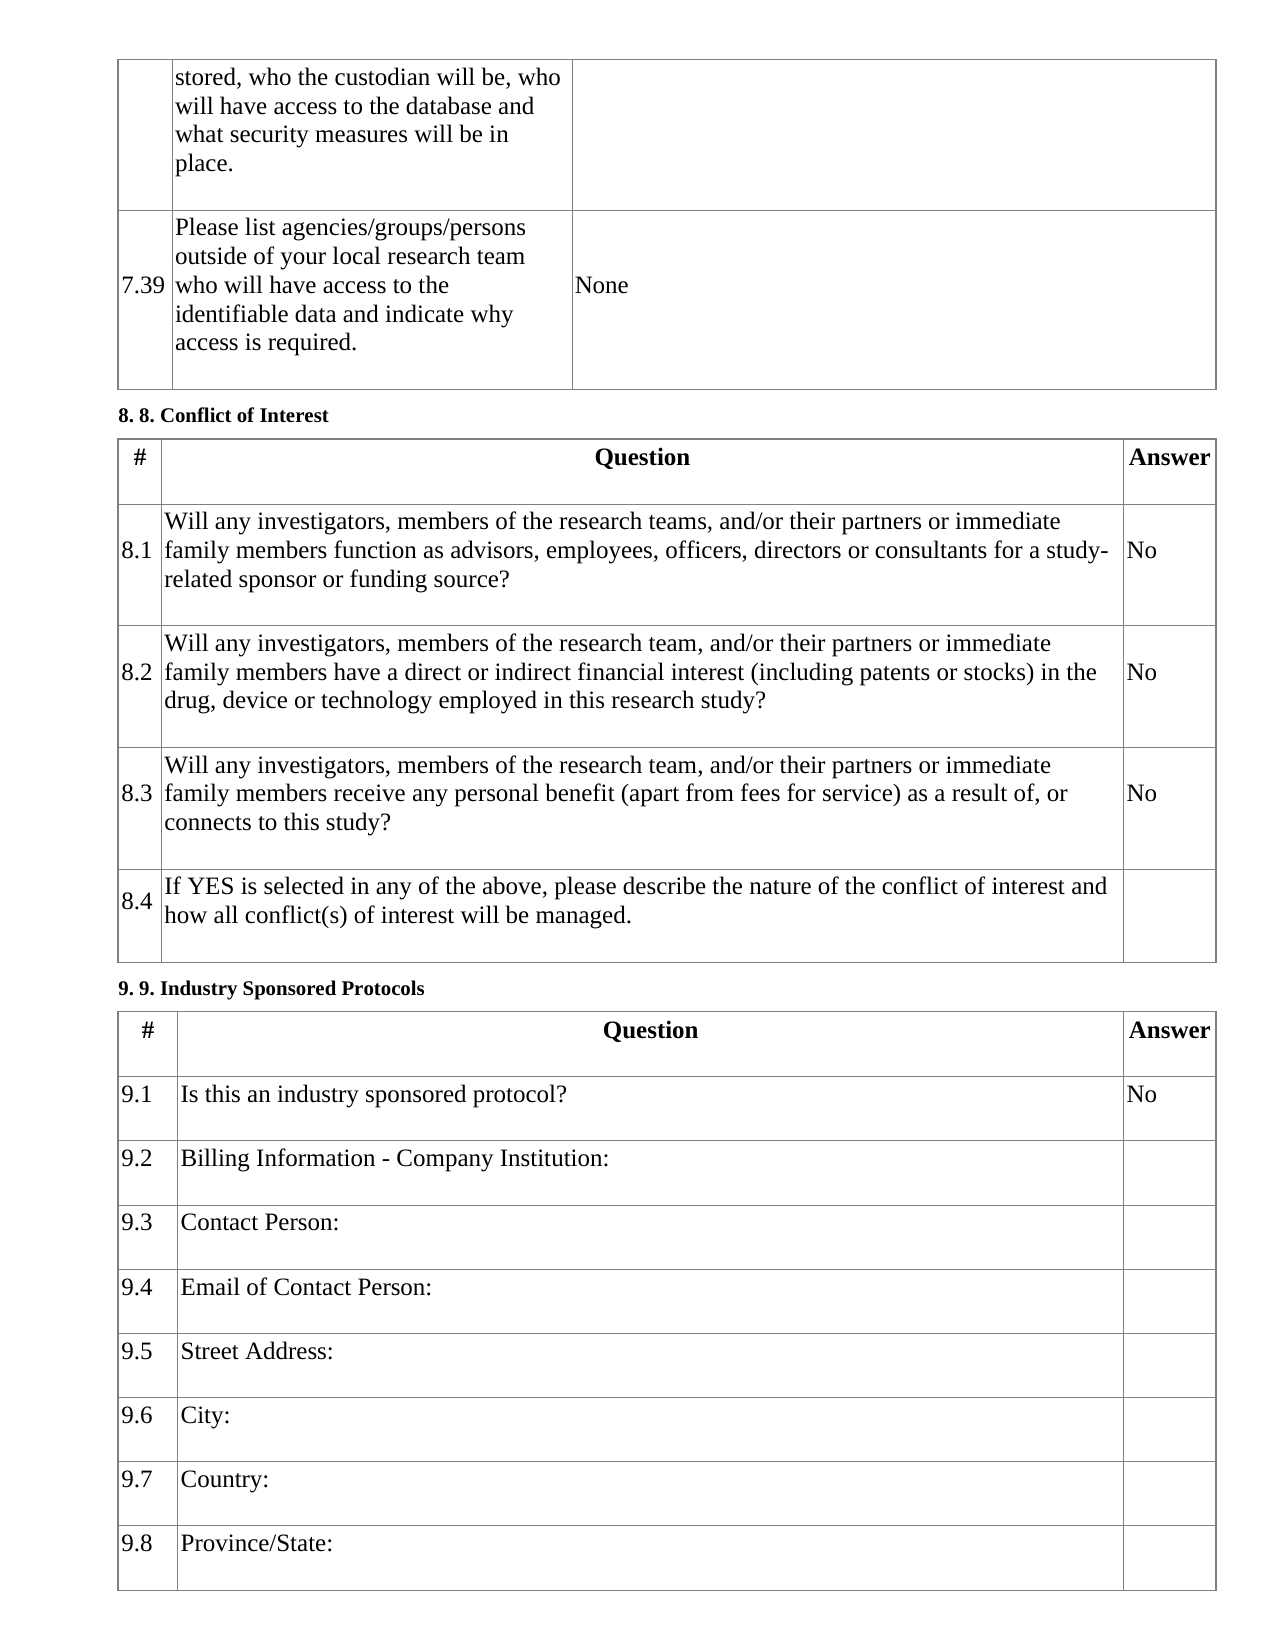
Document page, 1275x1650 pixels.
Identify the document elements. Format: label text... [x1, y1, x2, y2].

table_cell Will any investigators, members of the research team, and/or their partners or immediate family members have a direct or indirect financial interest (including patents or stocks) in the drug, device or technology employed in this research study? [162, 626, 1123, 747]
subtitle 9. 9. Industry Sponsored Protocols [118, 975, 1216, 999]
table_cell Contact Person: [178, 1206, 1123, 1269]
table_cell No [1124, 505, 1215, 625]
table_cell 9.2 [119, 1141, 177, 1204]
table_cell [1124, 870, 1215, 961]
table_cell 7.39 [119, 211, 172, 389]
table_cell Email of Contact Person: [178, 1270, 1123, 1333]
table_cell 8.3 [119, 748, 161, 868]
table_cell If YES is selected in any of the above, please describe the nature of the conflict of interest and how all conflict(s) of interest will be managed. [162, 870, 1123, 961]
table_cell 8.2 [119, 626, 161, 747]
table_cell [1124, 1398, 1215, 1461]
table_cell [1124, 1334, 1215, 1397]
table_cell Country: [178, 1462, 1123, 1525]
table_cell No [1124, 1077, 1215, 1140]
table_header Question [178, 1012, 1123, 1076]
table_header Answer [1124, 1012, 1215, 1076]
table_cell Province/State: [178, 1526, 1123, 1589]
table_cell Is this an industry sponsored protocol? [178, 1077, 1123, 1140]
table_cell stored, who the custodian will be, who will have access to the database and what security measures will be in place. [173, 60, 572, 209]
table_cell City: [178, 1398, 1123, 1461]
table_cell [1124, 1270, 1215, 1333]
table_cell No [1124, 626, 1215, 747]
subtitle 8. 8. Conflict of Interest [118, 403, 1216, 427]
table_header Question [162, 440, 1123, 503]
table_cell [573, 60, 1215, 209]
table_cell 9.7 [119, 1462, 177, 1525]
table_cell [119, 60, 172, 209]
table_cell 9.1 [119, 1077, 177, 1140]
table_cell 9.4 [119, 1270, 177, 1333]
table_cell Will any investigators, members of the research team, and/or their partners or immediate family members receive any personal benefit (apart from fees for service) as a result of, or connects to this study? [162, 748, 1123, 868]
table_header # [119, 1012, 177, 1076]
table_header Answer [1124, 440, 1215, 503]
table_cell 8.4 [119, 870, 161, 961]
table_cell Please list agencies/groups/persons outside of your local research team who will have access to the identifiable data and indicate why access is required. [173, 211, 572, 389]
table_cell 9.6 [119, 1398, 177, 1461]
table_cell [1124, 1526, 1215, 1589]
table_cell 9.3 [119, 1206, 177, 1269]
table_cell 9.8 [119, 1526, 177, 1589]
table_cell [1124, 1462, 1215, 1525]
table_header # [119, 440, 161, 503]
table_cell Will any investigators, members of the research teams, and/or their partners or immediate family members function as advisors, employees, officers, directors or consultants for a study-related sponsor or funding source? [162, 505, 1123, 625]
table_cell [1124, 1141, 1215, 1204]
table_cell 9.5 [119, 1334, 177, 1397]
table_cell [1124, 1206, 1215, 1269]
table_cell Street Address: [178, 1334, 1123, 1397]
table_cell No [1124, 748, 1215, 868]
table_cell 8.1 [119, 505, 161, 625]
table_cell Billing Information - Company Institution: [178, 1141, 1123, 1204]
table_cell None [573, 211, 1215, 389]
